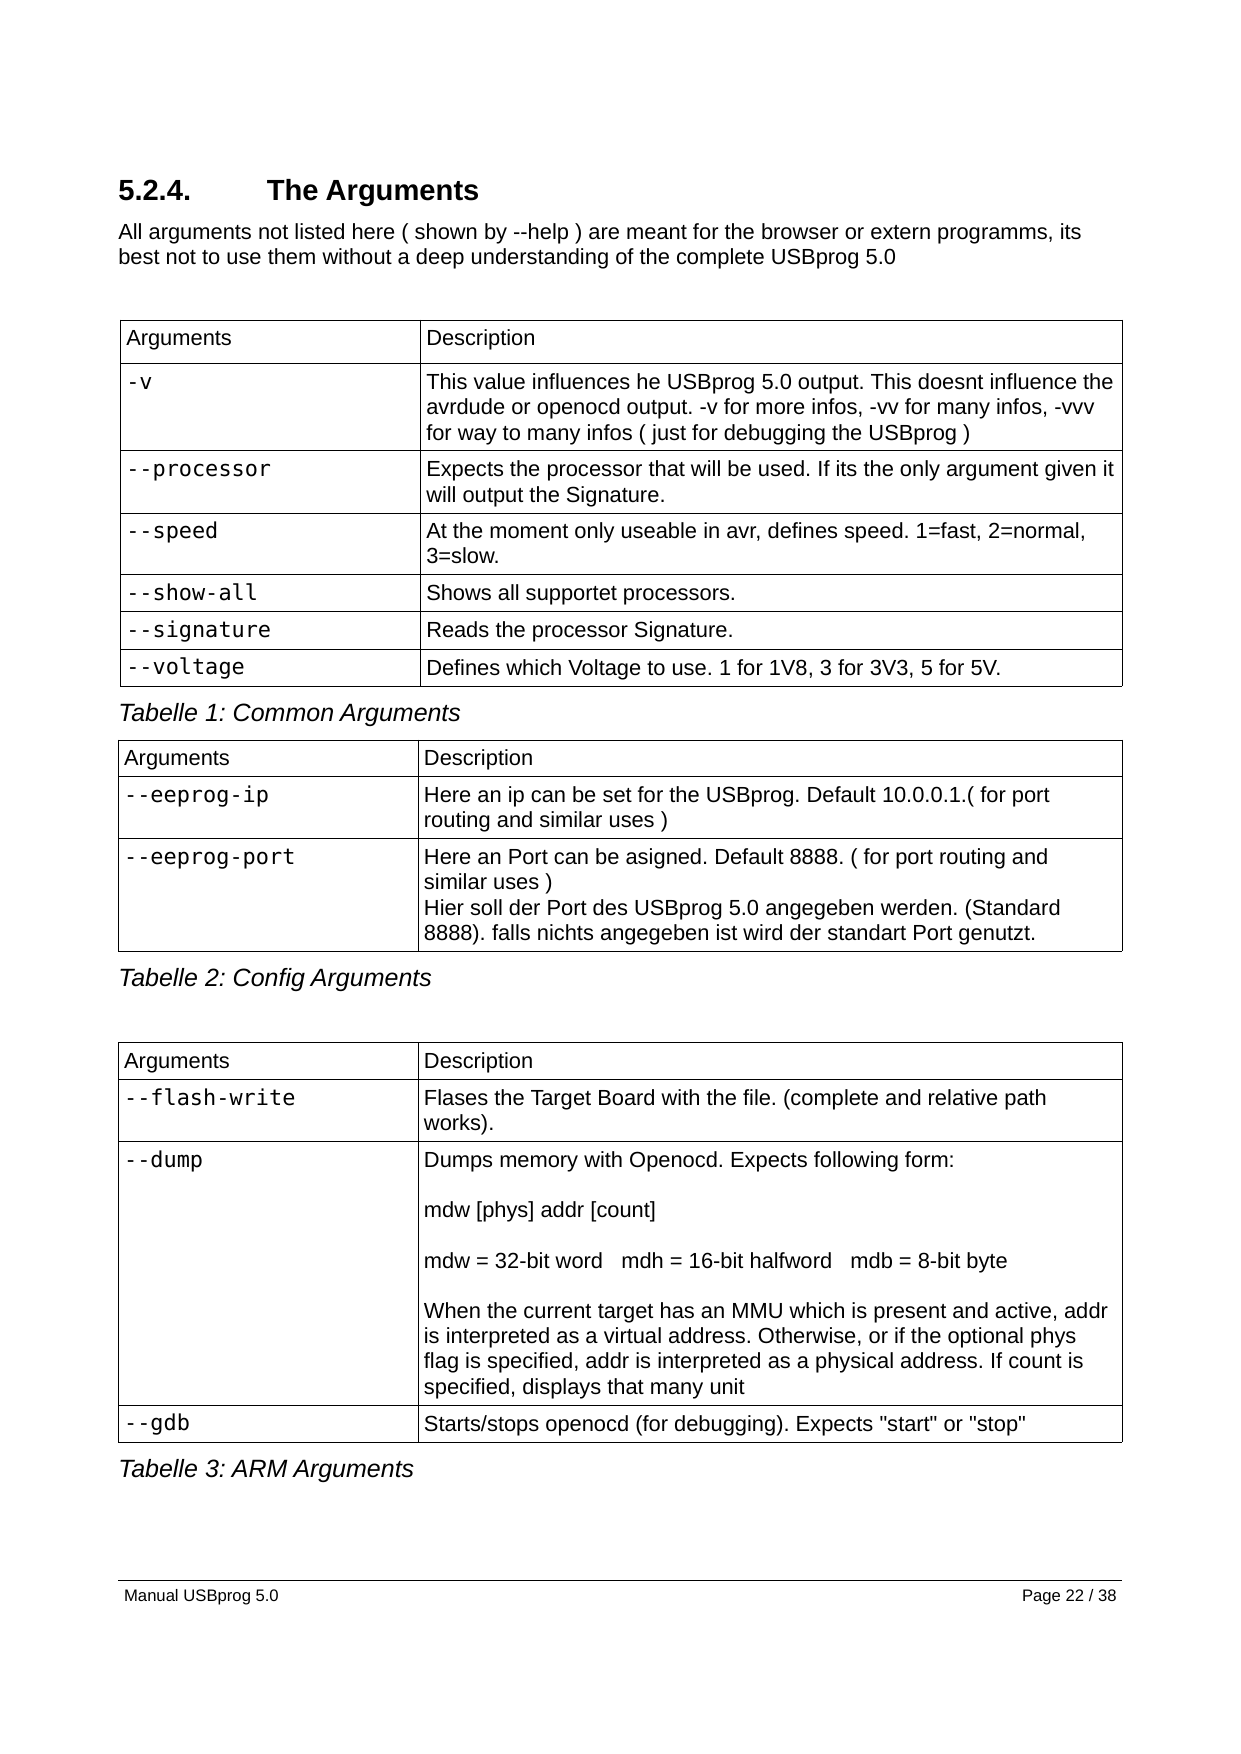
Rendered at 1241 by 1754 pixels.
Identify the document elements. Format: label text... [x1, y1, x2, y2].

table_cell --flash-write [119, 1080, 418, 1141]
table_cell Flases the Target Board with the file. (complete and relative path works). [419, 1080, 1122, 1141]
table_header Arguments [119, 1043, 418, 1079]
table_cell --signature [121, 612, 420, 648]
table_cell --eeprog-port [119, 839, 418, 951]
table_cell --show-all [121, 575, 420, 611]
text Tabelle 3: ARM Arguments [118, 1454, 1122, 1483]
table_cell Expects the processor that will be used. If its the only argument given it will output the Signature. [421, 451, 1122, 512]
table_header Description [421, 321, 1122, 363]
table_cell Defines which Voltage to use. 1 for 1V8, 3 for 3V3, 5 for 5V. [421, 650, 1122, 686]
table_cell Starts/stops openocd (for debugging). Expects "start" or "stop" [419, 1406, 1122, 1442]
table_cell This value influences he USBprog 5.0 output. This doesnt influence the avrdude or openocd output. -v for more infos, -vv for many infos, -vvv for way to many infos ( just for debugging the USBprog ) [421, 364, 1122, 450]
table_cell Reads the processor Signature. [421, 612, 1122, 648]
table_header Description [419, 741, 1122, 776]
table_cell Dumps memory with Openocd. Expects following form: mdw [phys] addr [count] mdw = 32-bit word mdh = 16-bit halfword mdb = 8-bit byte When the current target has an MMU which is present and active, addr is interpreted as a virtual address. Otherwise, or if the optional phys flag is specified, addr is interpreted as a physical address. If count is specified, displays that many unit [419, 1142, 1122, 1404]
table_cell --speed [121, 514, 420, 574]
table_cell --eeprog-ip [119, 777, 418, 838]
text Tabelle 1: Common Arguments [118, 698, 1122, 727]
table_cell Here an Port can be asigned. Default 8888. ( for port routing and similar uses ) Hier soll der Port des USBprog 5.0 angegeben werden. (Standard 8888). falls nichts angegeben ist wird der standart Port genutzt. [419, 839, 1122, 951]
table_cell Here an ip can be set for the USBprog. Default 10.0.0.1.( for port routing and similar uses ) [419, 777, 1122, 838]
text All arguments not listed here ( shown by --help ) are meant for the browser or extern programms, its best not to use them without a deep understanding of the complete USBprog 5.0 [118, 219, 1122, 269]
table_cell Shows all supportet processors. [421, 575, 1122, 611]
text Tabelle 2: Config Arguments [118, 963, 1122, 992]
subtitle The Arguments [118, 173, 1122, 206]
table_header Arguments [121, 321, 420, 363]
table_cell At the moment only useable in avr, defines speed. 1=fast, 2=normal, 3=slow. [421, 514, 1122, 574]
table_cell -v [121, 364, 420, 450]
table_cell --gdb [119, 1406, 418, 1442]
table_cell --processor [121, 451, 420, 512]
table_header Arguments [119, 741, 418, 776]
table_cell --voltage [121, 650, 420, 686]
table_cell --dump [119, 1142, 418, 1404]
table_header Description [419, 1043, 1122, 1079]
